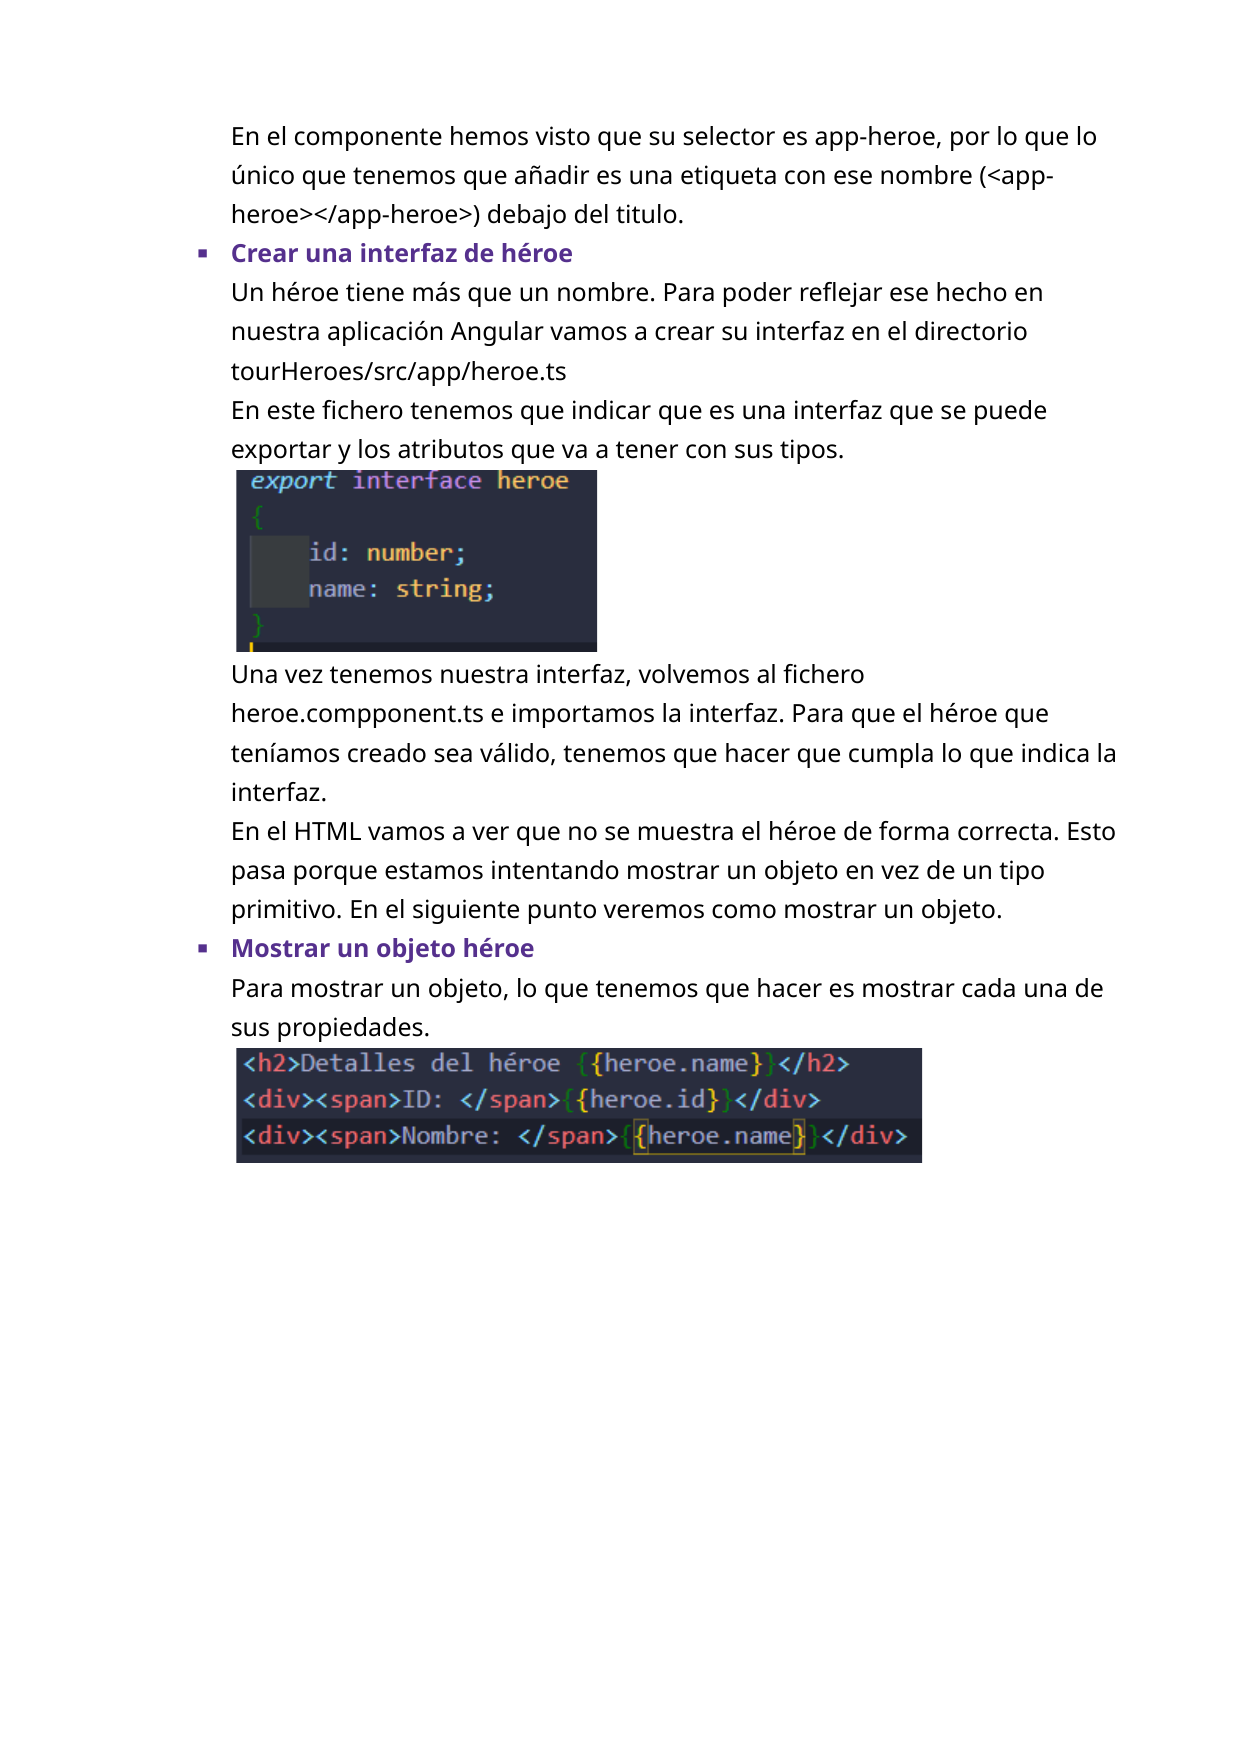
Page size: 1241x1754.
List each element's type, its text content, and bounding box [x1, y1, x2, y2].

subtitle Mostrar un objeto héroe [193, 931, 1122, 965]
list Para mostrar un objeto, lo que tenemos que hacer es mostrar cada una de sus propiedades. [193, 970, 1122, 1043]
picture [236, 1048, 923, 1163]
list En este fichero tenemos que indicar que es una interfaz que se puede exportar y los atributos que va a tener con sus tipos. [193, 392, 1122, 466]
subtitle Crear una interfaz de héroe [193, 236, 1122, 270]
list En el HTML vamos a ver que no se muestra el héroe de forma correcta. Esto pasa porque estamos intentando mostrar un objeto en vez de un tipo primitivo. En el siguiente punto veremos como mostrar un objeto. [193, 814, 1122, 926]
list En el componente hemos visto que su selector es app-heroe, por lo que lo único que tenemos que añadir es una etiqueta con ese nombre (<app-heroe></app-heroe>) debajo del titulo. [193, 118, 1122, 231]
list Un héroe tiene más que un nombre. Para poder reflejar ese hecho en nuestra aplicación Angular vamos a crear su interfaz en el directorio tourHeroes/src/app/heroe.ts [193, 275, 1122, 387]
list Una vez tenemos nuestra interfaz, volvemos al fichero heroe.compponent.ts e importamos la interfaz. Para que el héroe que teníamos creado sea válido, tenemos que hacer que cumpla lo que indica la interfaz. [193, 471, 1122, 808]
picture [236, 470, 598, 652]
